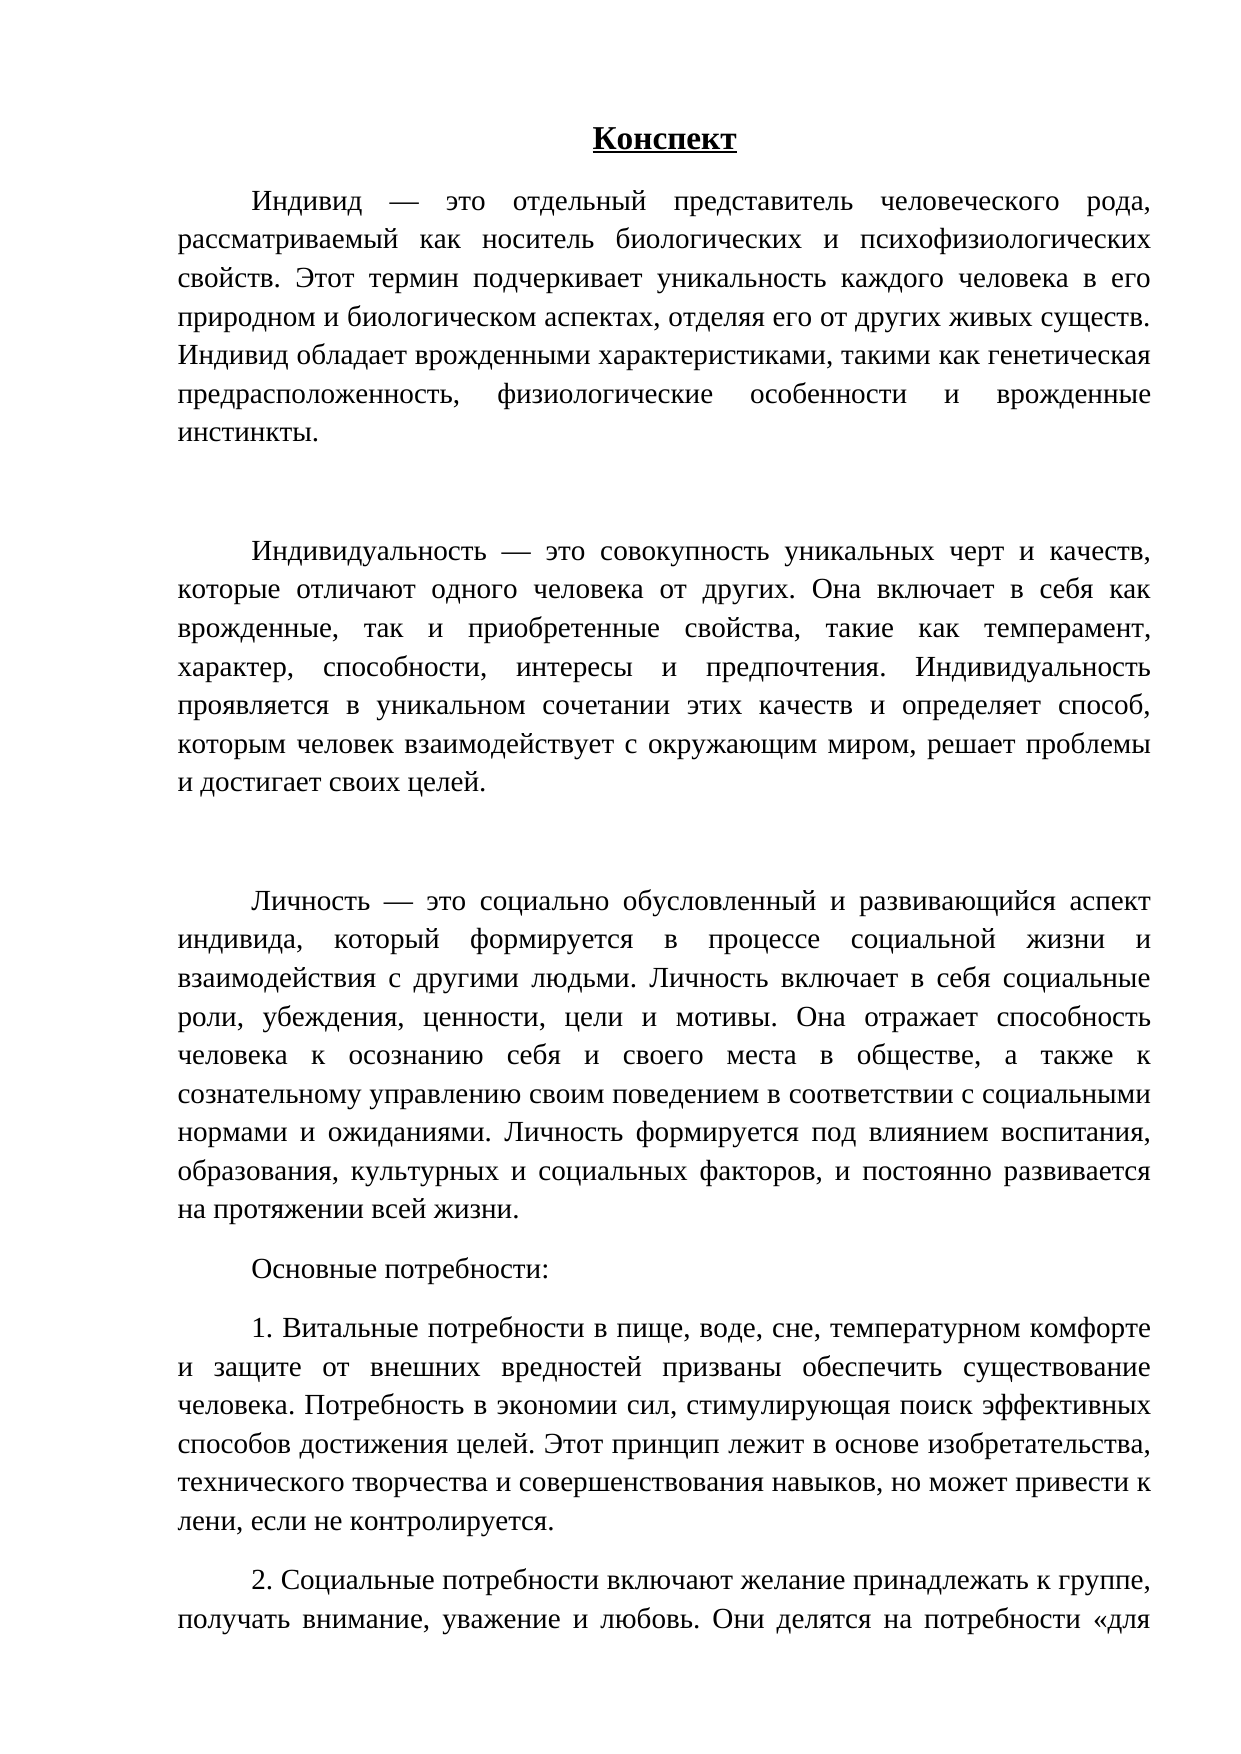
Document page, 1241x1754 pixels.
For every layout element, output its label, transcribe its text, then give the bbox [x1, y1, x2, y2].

text 1. Витальные потребности в пище, воде, сне, температурном комфорте и защите от внешних вредностей призваны обеспечить существование человека. Потребность в экономии сил, стимулирующая поиск эффективных способов достижения целей. Этот принцип лежит в основе изобретательства, технического творчества и совершенствования навыков, но может привести к лени, если не контролируется. [177, 1310, 1152, 1536]
text Конспект [177, 118, 1152, 156]
text Индивид — это отдельный представитель человеческого рода, рассматриваемый как носитель биологических и психофизиологических свойств. Этот термин подчеркивает уникальность каждого человека в его природном и биологическом аспектах, отделяя его от других живых существ. Индивид обладает врожденными характеристиками, такими как генетическая предрасположенность, физиологические особенности и врожденные инстинкты. [177, 183, 1152, 448]
text Индивидуальность — это совокупность уникальных черт и качеств, которые отличают одного человека от других. Она включает в себя как врожденные, так и приобретенные свойства, такие как темперамент, характер, способности, интересы и предпочтения. Индивидуальность проявляется в уникальном сочетании этих качеств и определяет способ, которым человек взаимодействует с окружающим миром, решает проблемы и достигает своих целей. [177, 533, 1152, 798]
text Основные потребности: [177, 1251, 1152, 1284]
text Личность — это социально обусловленный и развивающийся аспект индивида, который формируется в процессе социальной жизни и взаимодействия с другими людьми. Личность включает в себя социальные роли, убеждения, ценности, цели и мотивы. Она отражает способность человека к осознанию себя и своего места в обществе, а также к сознательному управлению своим поведением в соответствии с социальными нормами и ожиданиями. Личность формируется под влиянием воспитания, образования, культурных и социальных факторов, и постоянно развивается на протяжении всей жизни. [177, 883, 1152, 1225]
text 2. Социальные потребности включают желание принадлежать к группе, получать внимание, уважение и любовь. Они делятся на потребности «для [177, 1562, 1152, 1634]
